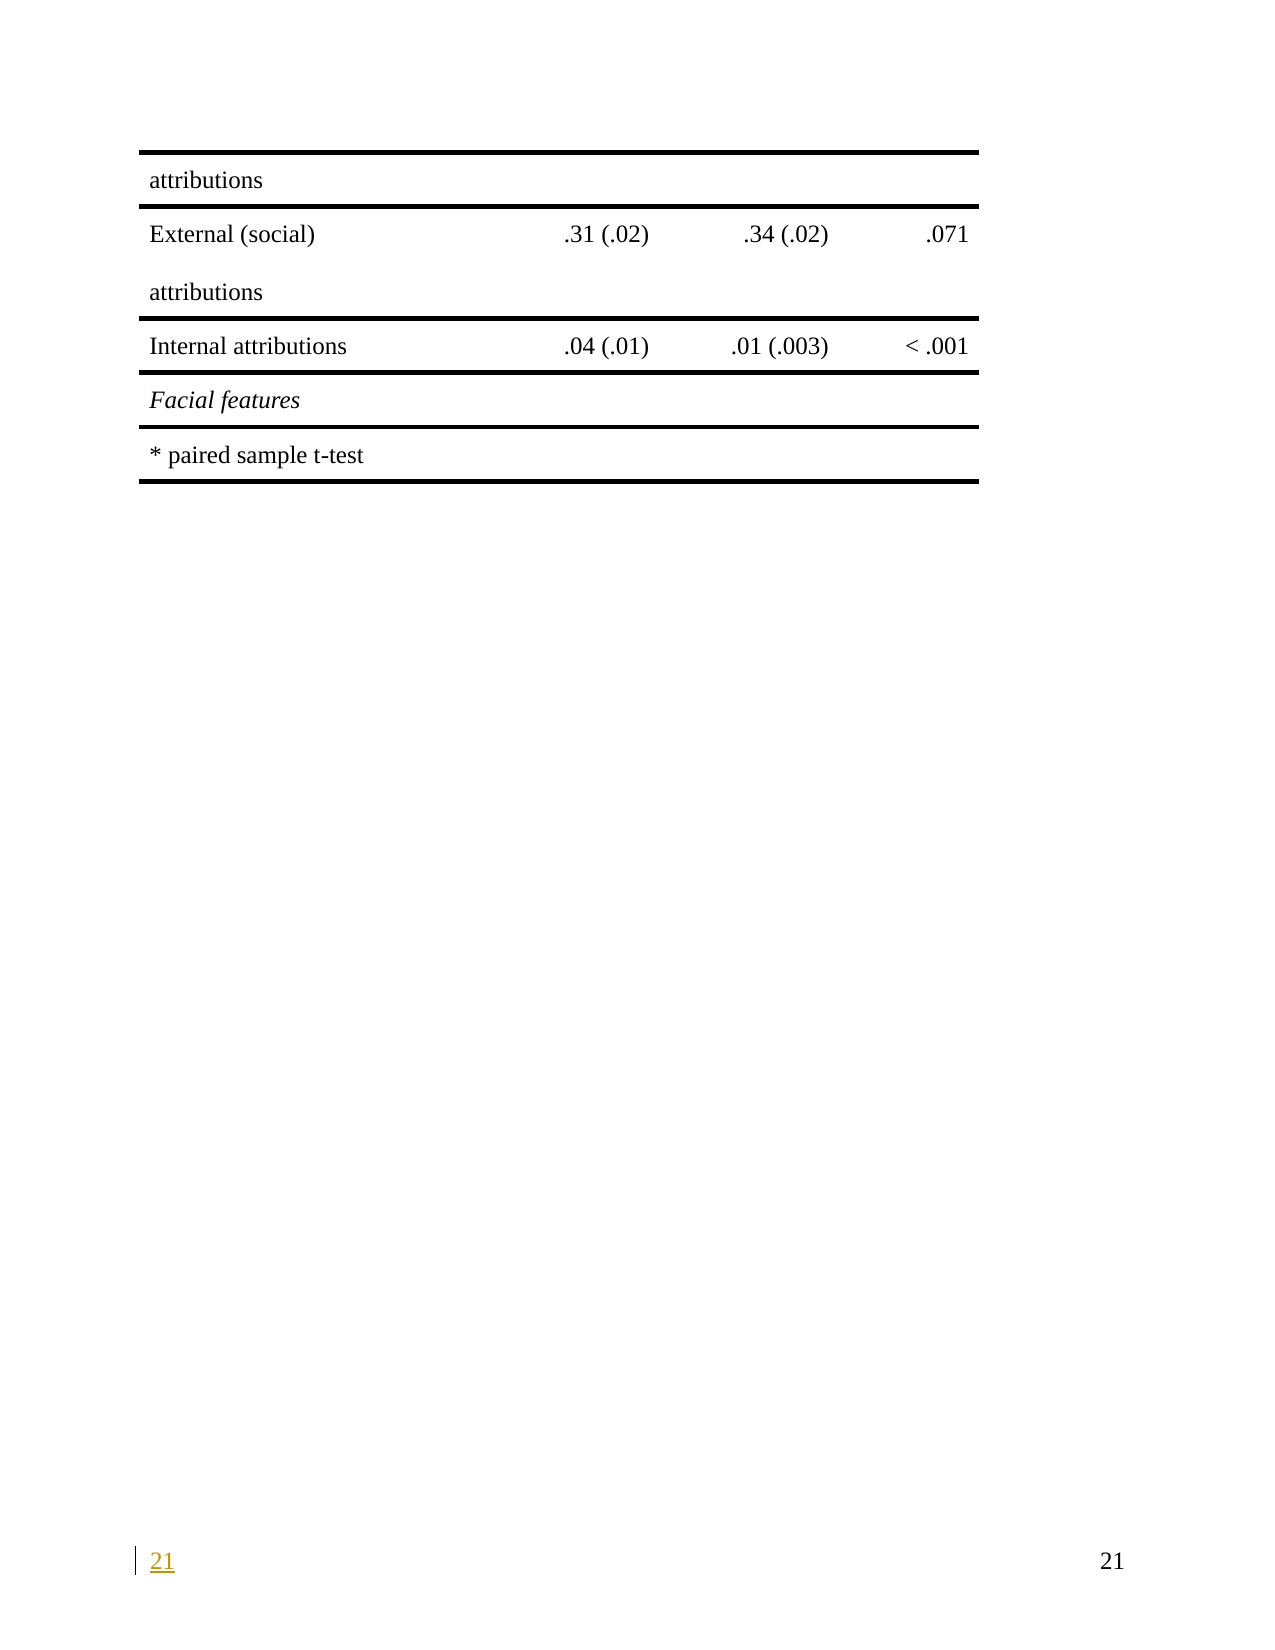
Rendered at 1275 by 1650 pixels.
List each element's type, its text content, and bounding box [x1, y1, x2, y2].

table_cell .01 (.003) [659, 321, 839, 370]
table_cell .071 [839, 209, 979, 316]
table_cell [659, 375, 839, 424]
table_cell [415, 429, 659, 479]
table_cell [839, 375, 979, 424]
table_cell < .001 [839, 321, 979, 370]
table_cell [659, 429, 839, 479]
table_cell * paired sample t-test [139, 429, 415, 479]
table_cell Internal attributions [139, 321, 415, 370]
table_cell Facial features [139, 375, 415, 424]
table_cell attributions [139, 155, 415, 204]
table_cell [415, 155, 659, 204]
table_cell [839, 429, 979, 479]
table_cell [839, 155, 979, 204]
table_cell [415, 375, 659, 424]
table_cell [659, 155, 839, 204]
table_cell External (social) attributions [139, 209, 415, 316]
table_cell .04 (.01) [415, 321, 659, 370]
table_cell .31 (.02) [415, 209, 659, 316]
table_cell .34 (.02) [659, 209, 839, 316]
